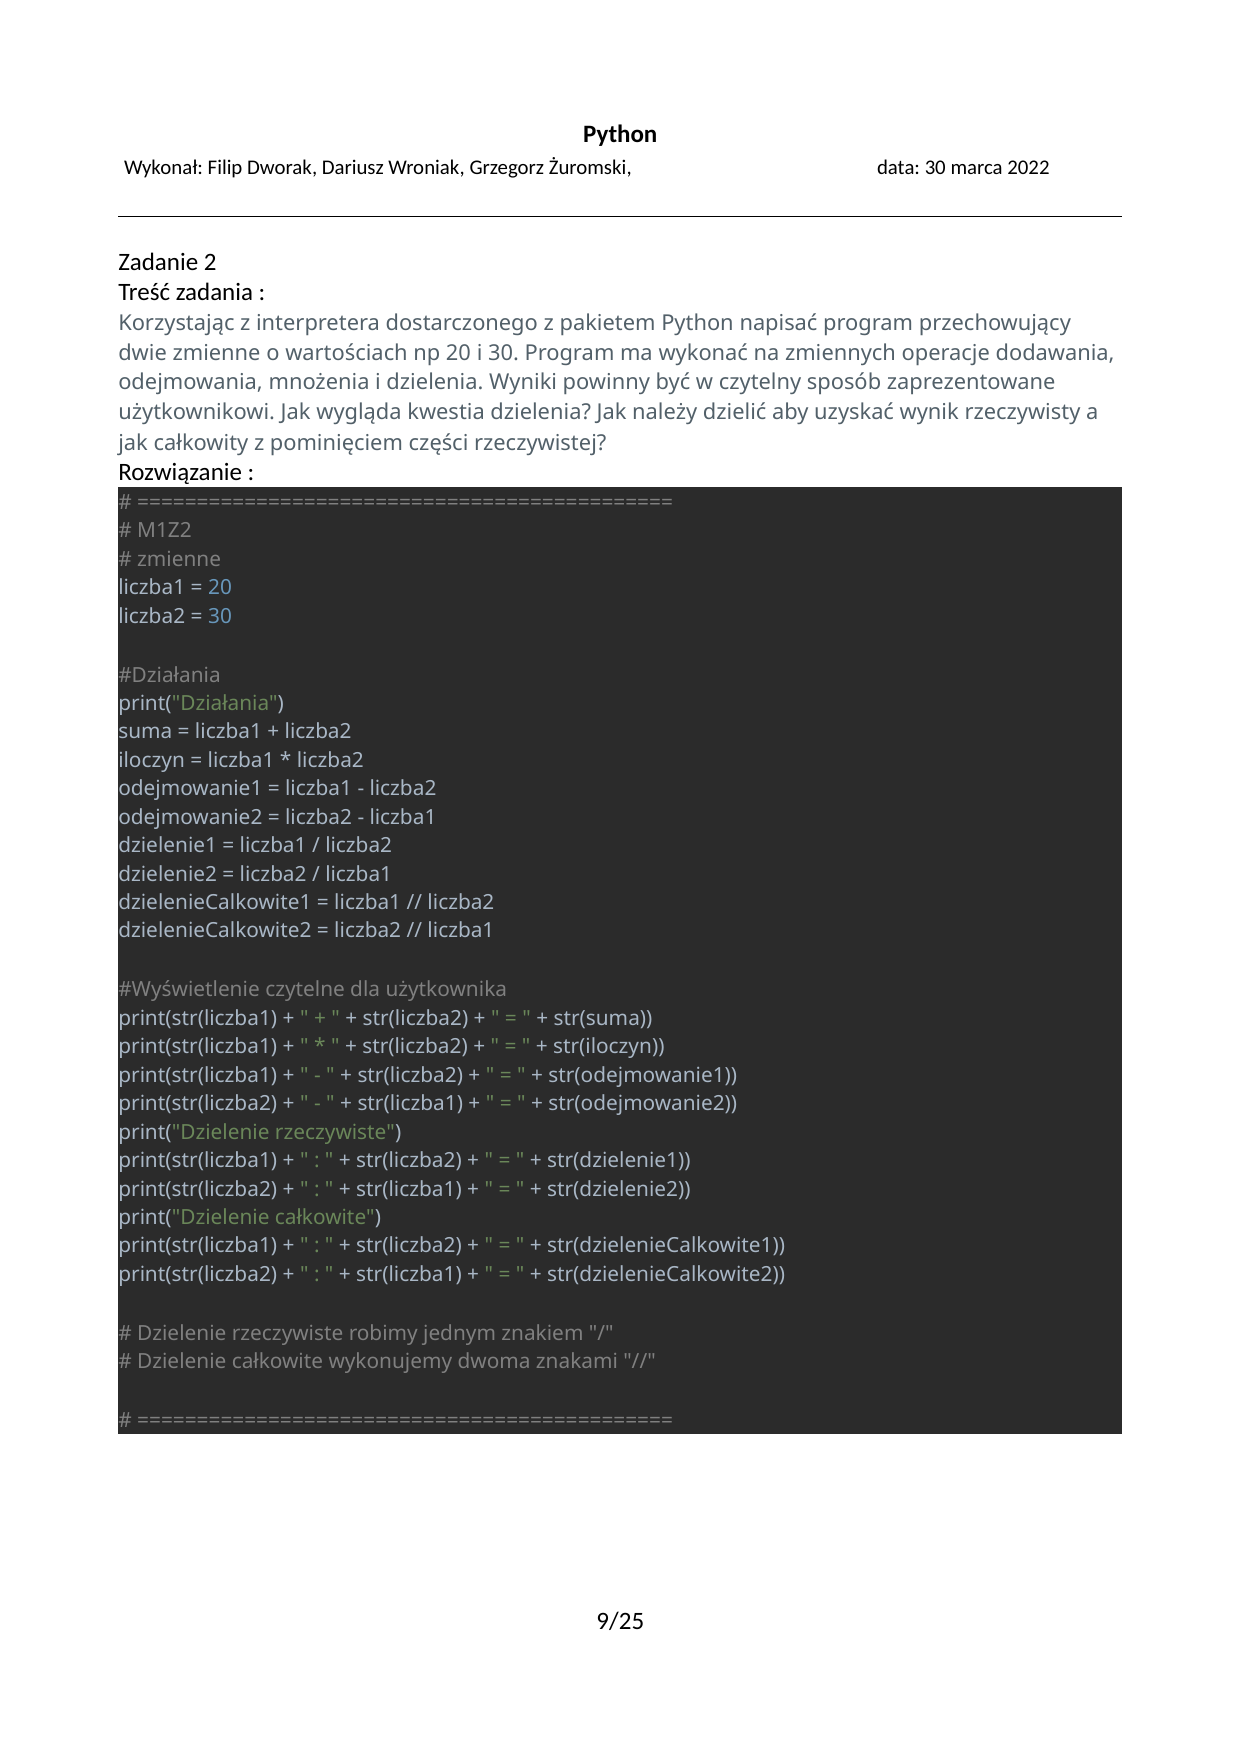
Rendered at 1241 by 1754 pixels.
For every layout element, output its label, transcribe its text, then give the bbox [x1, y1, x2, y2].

text Zadanie 2 [118, 246, 1122, 276]
text Treść zadania : [118, 276, 1122, 307]
text Rozwiązanie : [118, 456, 1122, 487]
text # ============================================= # M1Z2 # zmienne liczba1 = 20 liczba2 = 30 #Działania print("Działania") suma = liczba1 + liczba2 iloczyn = liczba1 * liczba2 odejmowanie1 = liczba1 - liczba2 odejmowanie2 = liczba2 - liczba1 dzielenie1 = liczba1 / liczba2 dzielenie2 = liczba2 / liczba1 dzielenieCalkowite1 = liczba1 // liczba2 dzielenieCalkowite2 = liczba2 // liczba1 #Wyświetlenie czytelne dla użytkownika print(str(liczba1) + " + " + str(liczba2) + " = " + str(suma)) print(str(liczba1) + " * " + str(liczba2) + " = " + str(iloczyn)) print(str(liczba1) + " - " + str(liczba2) + " = " + str(odejmowanie1)) print(str(liczba2) + " - " + str(liczba1) + " = " + str(odejmowanie2)) print("Dzielenie rzeczywiste") print(str(liczba1) + " : " + str(liczba2) + " = " + str(dzielenie1)) print(str(liczba2) + " : " + str(liczba1) + " = " + str(dzielenie2)) print("Dzielenie całkowite") print(str(liczba1) + " : " + str(liczba2) + " = " + str(dzielenieCalkowite1)) print(str(liczba2) + " : " + str(liczba1) + " = " + str(dzielenieCalkowite2)) # Dzielenie rzeczywiste robimy jednym znakiem "/" # Dzielenie całkowite wykonujemy dwoma znakami "//" # ============================================= [118, 487, 1122, 1434]
text Korzystając z interpretera dostarczonego z pakietem Python napisać program przechowujący dwie zmienne o wartościach np 20 i 30. Program ma wykonać na zmiennych operacje dodawania, odejmowania, mnożenia i dzielenia. Wyniki powinny być w czytelny sposób zaprezentowane użytkownikowi. Jak wygląda kwestia dzielenia? Jak należy dzielić aby uzyskać wynik rzeczywisty a jak całkowity z pominięciem części rzeczywistej? [118, 307, 1122, 456]
